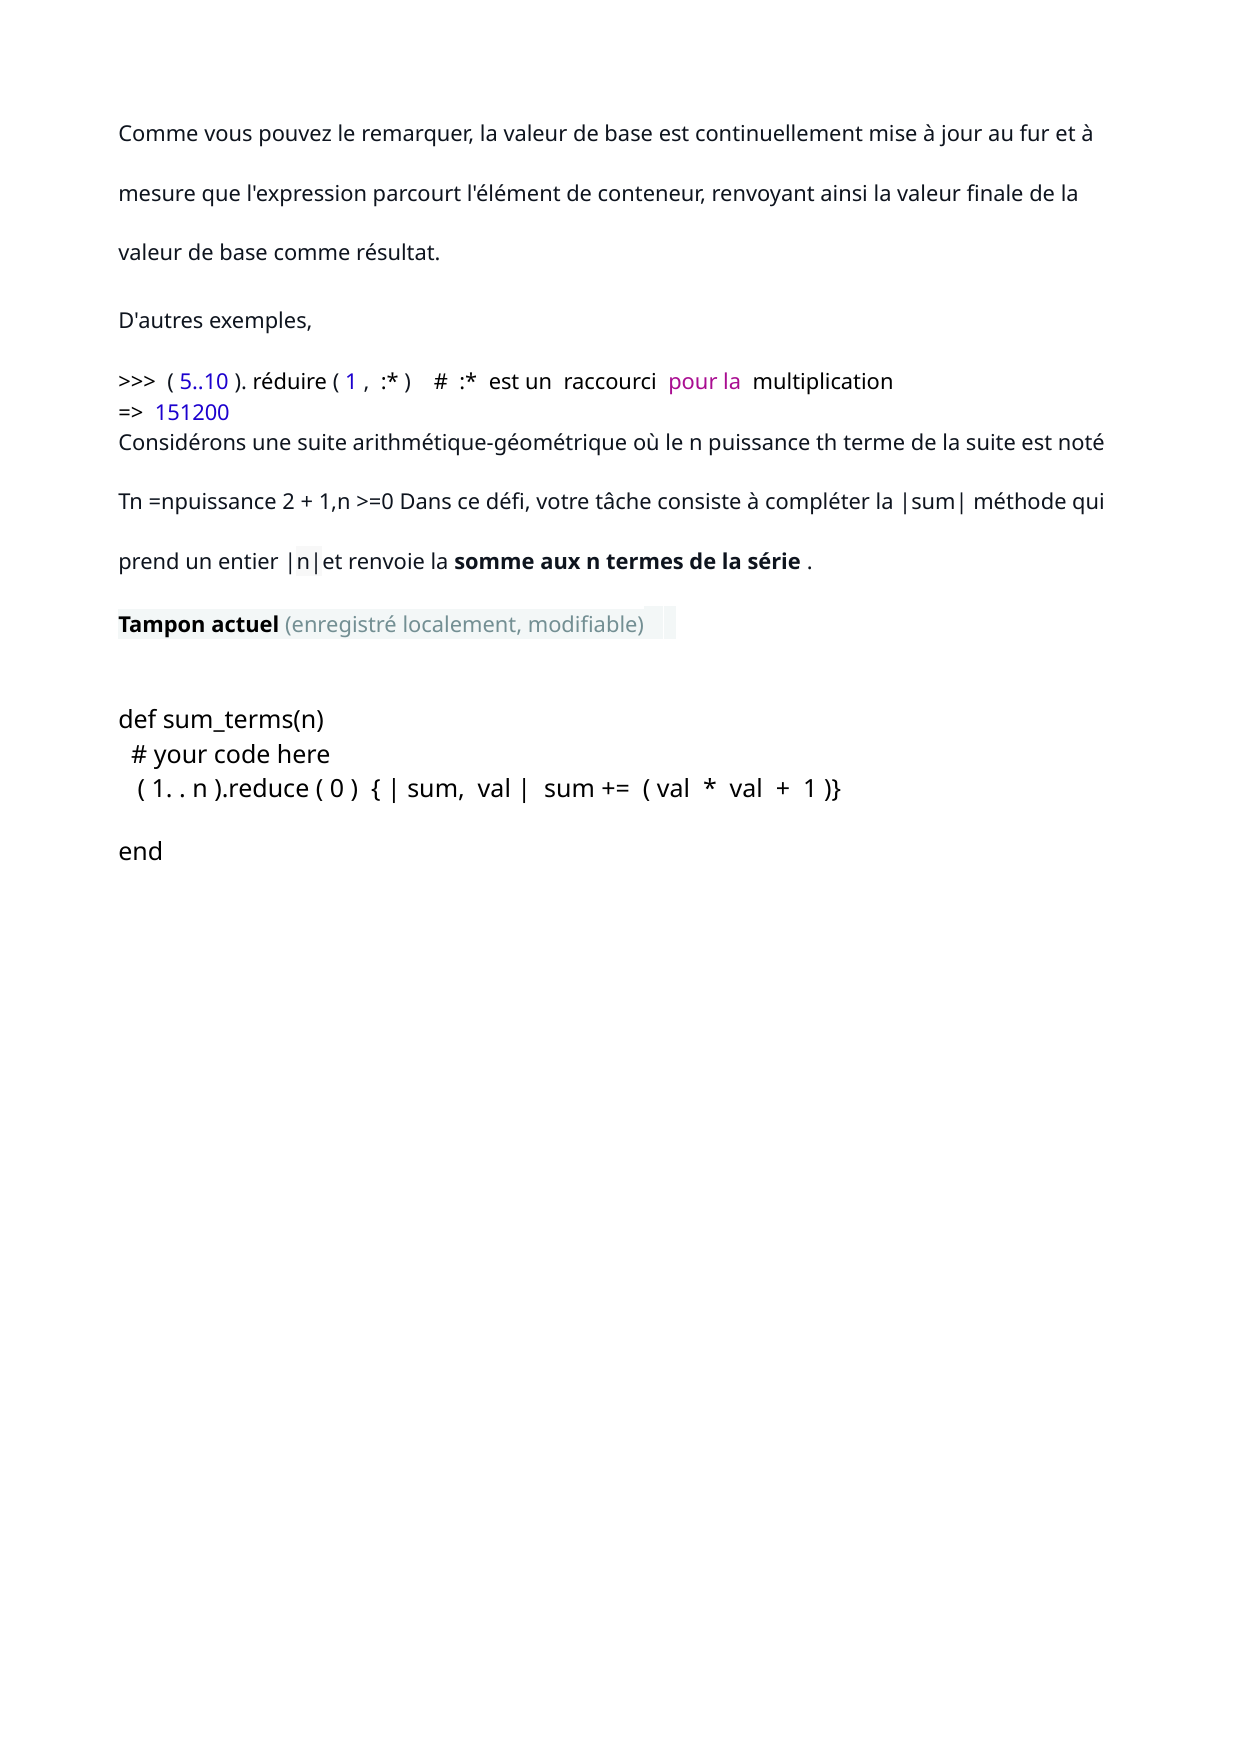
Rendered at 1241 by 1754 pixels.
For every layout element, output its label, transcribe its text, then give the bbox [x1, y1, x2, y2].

text D'autres exemples, [118, 305, 1122, 334]
text Comme vous pouvez le remarquer, la valeur de base est continuellement mise à jour au fur et à mesure que l'expression parcourt l'élément de conteneur, renvoyant ainsi la valeur finale de la valeur de base comme résultat. [118, 118, 1122, 267]
text >>> ( 5..10 ). réduire ( 1 , :* ) # :* est un raccourci pour la multiplication [118, 364, 1122, 396]
text Tampon actuel (enregistré localement, modifiable) [118, 606, 1122, 639]
text def sum_terms(n) [118, 702, 1122, 736]
text # your code here [118, 736, 1122, 770]
text ( 1. . n ).reduce ( 0 ) { | sum, val | sum += ( val * val + 1 )} [118, 770, 1122, 804]
text Considérons une suite arithmétique-géométrique où le n puissance th terme de la suite est noté Tn =npuissance 2 + 1,n >=0 Dans ce défi, votre tâche consiste à compléter la |sum| méthode qui prend un entier |n|et renvoie la somme aux n termes de la série . [118, 427, 1122, 576]
text end [118, 833, 1122, 896]
text => 151200 [118, 396, 1122, 427]
